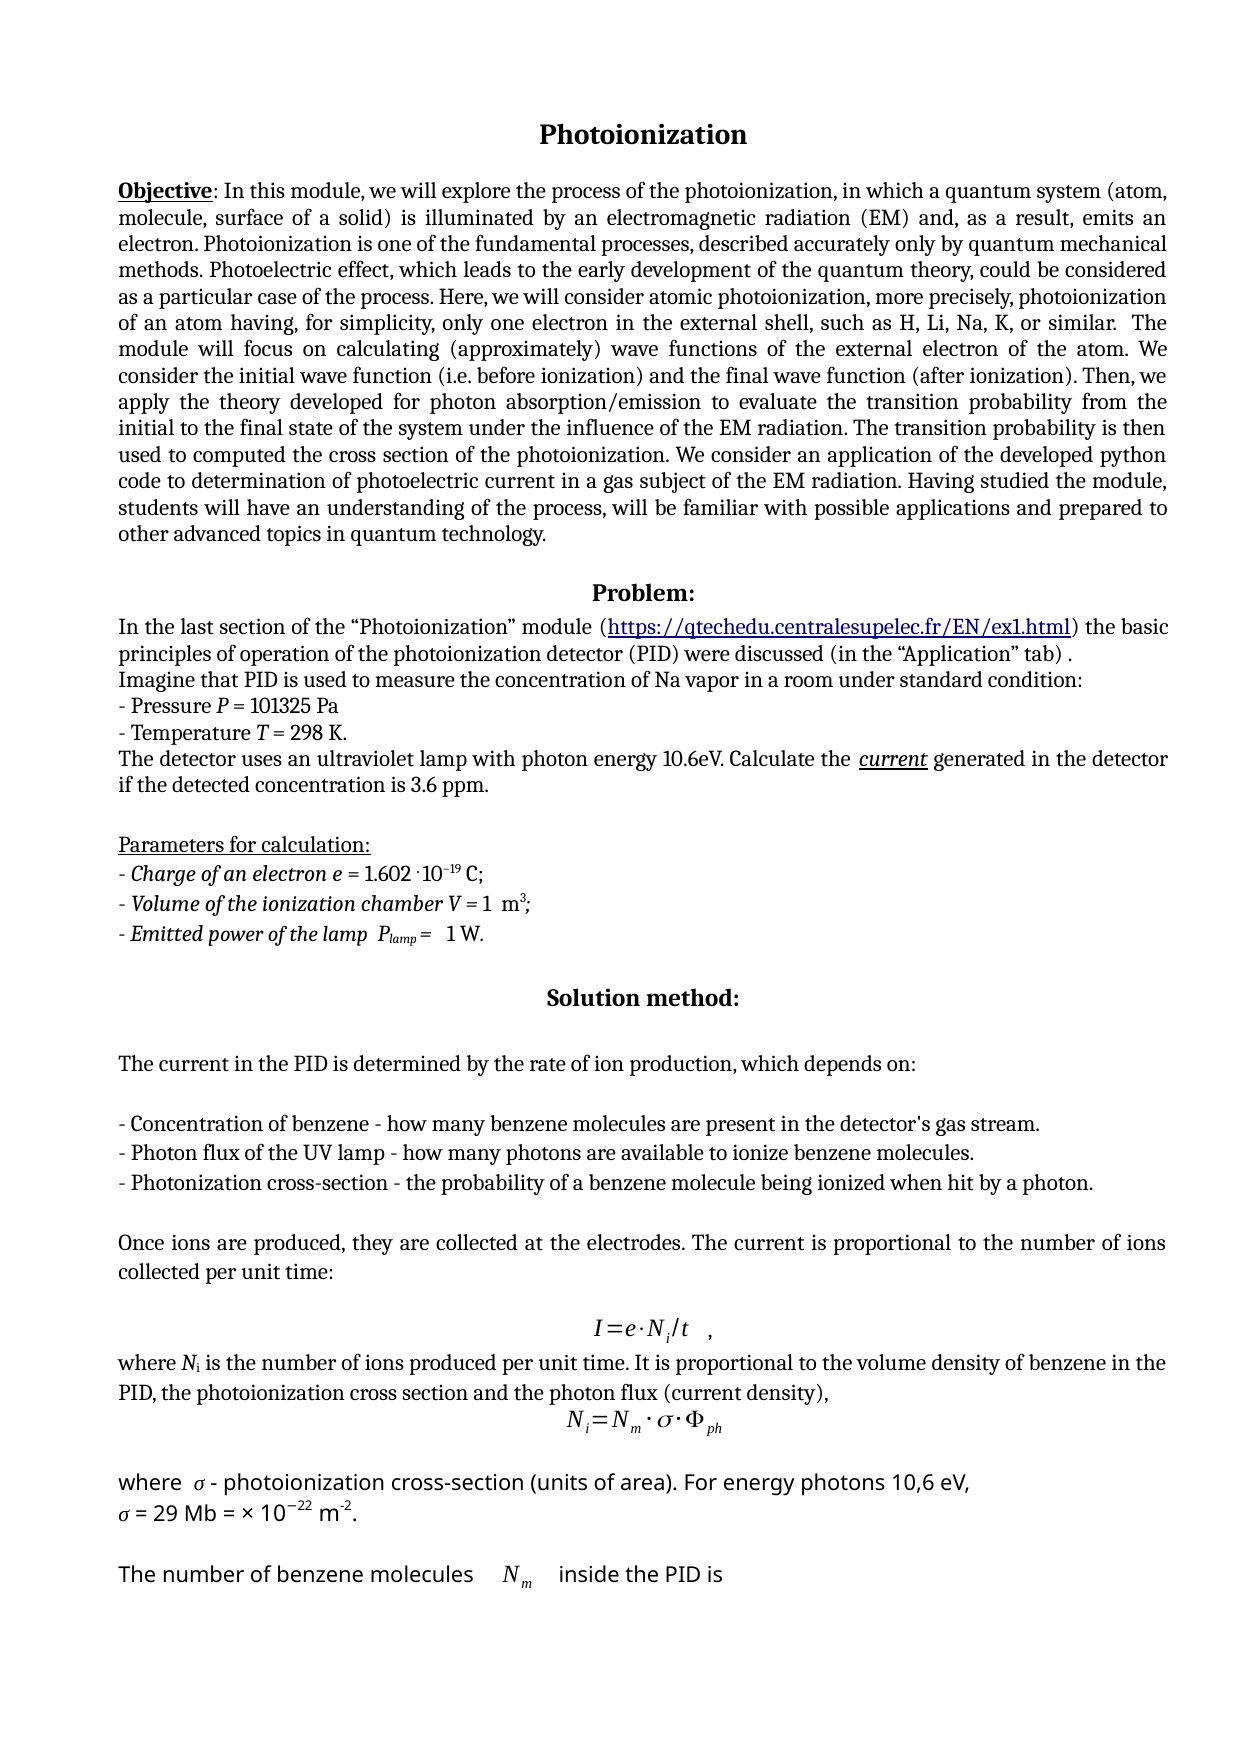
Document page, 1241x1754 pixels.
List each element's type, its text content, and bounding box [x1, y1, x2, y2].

text The current in the PID is determined by the rate of ion production, which depends on: [118, 1048, 1169, 1077]
text Problem: [118, 579, 1169, 608]
text Solution method: [118, 982, 1169, 1012]
text Once ions are produced, they are collected at the electrodes. The current is proportional to the number of ions collected per unit time: [118, 1226, 1169, 1285]
text where Ni is the number of ions produced per unit time. It is proportional to the volume density of benzene in the PID, the photoionization cross section and the photon flux (current density), [118, 1346, 1169, 1406]
text Objective: In this module, we will explore the process of the photoionization, in which a quantum system (atom, molecule, surface of a solid) is illuminated by an electromagnetic radiation (EM) and, as a result, emits an electron. Photoionization is one of the fundamental processes, described accurately only by quantum mechanical methods. Photoelectric effect, which leads to the early development of the quantum theory, could be considered as a particular case of the process. Here, we will consider atomic photoionization, more precisely, photoionization of an atom having, for simplicity, only one electron in the external shell, such as H, Li, Na, K, or similar. The module will focus on calculating (approximately) wave functions of the external electron of the atom. We consider the initial wave function (i.e. before ionization) and the final wave function (after ionization). Then, we apply the theory developed for photon absorption/emission to evaluate the transition probability from the initial to the final state of the system under the influence of the EM radiation. The transition probability is then used to computed the cross section of the photoionization. We consider an application of the developed python code to determination of photoelectric current in a gas subject of the EM radiation. Having studied the module, students will have an understanding of the process, will be familiar with possible applications and prepared to other advanced topics in quantum technology. [118, 178, 1169, 547]
text Imagine that PID is used to measure the concentration of Na vapor in a room under standard condition: [118, 667, 1169, 693]
text - Volume of the ionization chamber V = 1 m3; [118, 887, 1169, 917]
text The number of benzene molecules inside the PID is [118, 1558, 1169, 1595]
text - Photon flux of the UV lamp - how many photons are available to ionize benzene molecules. [118, 1137, 1169, 1167]
text Photoionization [118, 118, 1169, 152]
text - Temperature T = 298 K. [118, 719, 1169, 746]
text - Pressure P = 101325 Pa [118, 693, 1169, 719]
text - Concentration of benzene - how many benzene molecules are present in the detector's gas stream. [118, 1107, 1169, 1137]
text - Photonization cross-section - the probability of a benzene molecule being ionized when hit by a photon. [118, 1167, 1169, 1196]
text The detector uses an ultraviolet lamp with photon energy 10.6eV. Calculate the current generated in the detector if the detected concentration is 3.6 ppm. [118, 746, 1169, 798]
text - Charge of an electron e = 1.602 . 10−19 C; [118, 858, 1169, 887]
text In the last section of the “Photoionization” module (https://qtechedu.centralesupelec.fr/EN/ex1.html) the basic principles of operation of the photoionization detector (PID) were discussed (in the “Application” tab) . [118, 614, 1169, 667]
text where σ - photoionization cross-section (units of area). For energy photons 10,6 eV, [118, 1467, 1169, 1497]
text - Emitted power of the lamp Plamp = 1 W. [118, 917, 1169, 947]
text Parameters for calculation: [118, 828, 1169, 858]
text σ = 29 Mb = × 10−22 m-2. [118, 1497, 1169, 1528]
text , [118, 1315, 1169, 1346]
